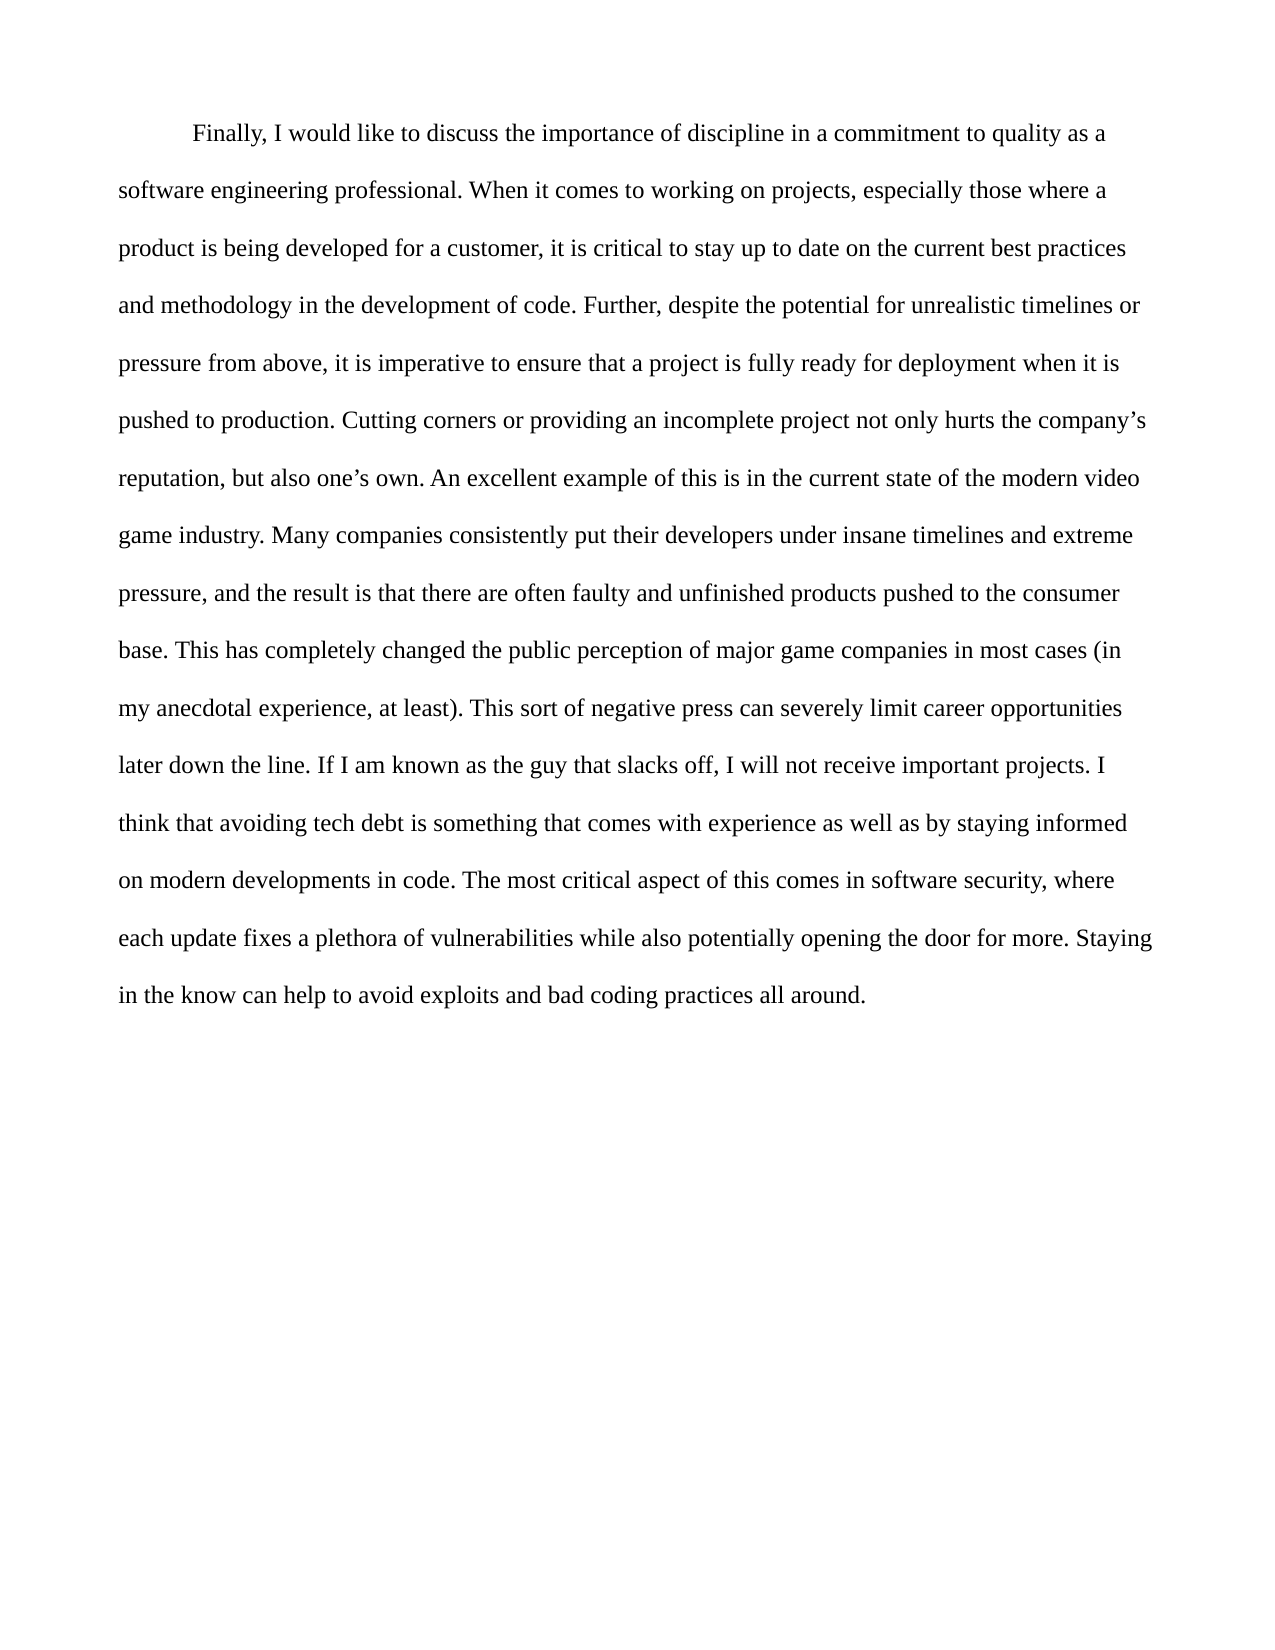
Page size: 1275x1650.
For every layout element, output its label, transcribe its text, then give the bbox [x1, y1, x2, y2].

text Finally, I would like to discuss the importance of discipline in a commitment to quality as a software engineering professional. When it comes to working on projects, especially those where a product is being developed for a customer, it is critical to stay up to date on the current best practices and methodology in the development of code. Further, despite the potential for unrealistic timelines or pressure from above, it is imperative to ensure that a project is fully ready for deployment when it is pushed to production. Cutting corners or providing an incomplete project not only hurts the company’s reputation, but also one’s own. An excellent example of this is in the current state of the modern video game industry. Many companies consistently put their developers under insane timelines and extreme pressure, and the result is that there are often faulty and unfinished products pushed to the consumer base. This has completely changed the public perception of major game companies in most cases (in my anecdotal experience, at least). This sort of negative press can severely limit career opportunities later down the line. If I am known as the guy that slacks off, I will not receive important projects. I think that avoiding tech debt is something that comes with experience as well as by staying informed on modern developments in code. The most critical aspect of this comes in software security, where each update fixes a plethora of vulnerabilities while also potentially opening the door for more. Staying in the know can help to avoid exploits and bad coding practices all around. [118, 118, 1157, 1009]
